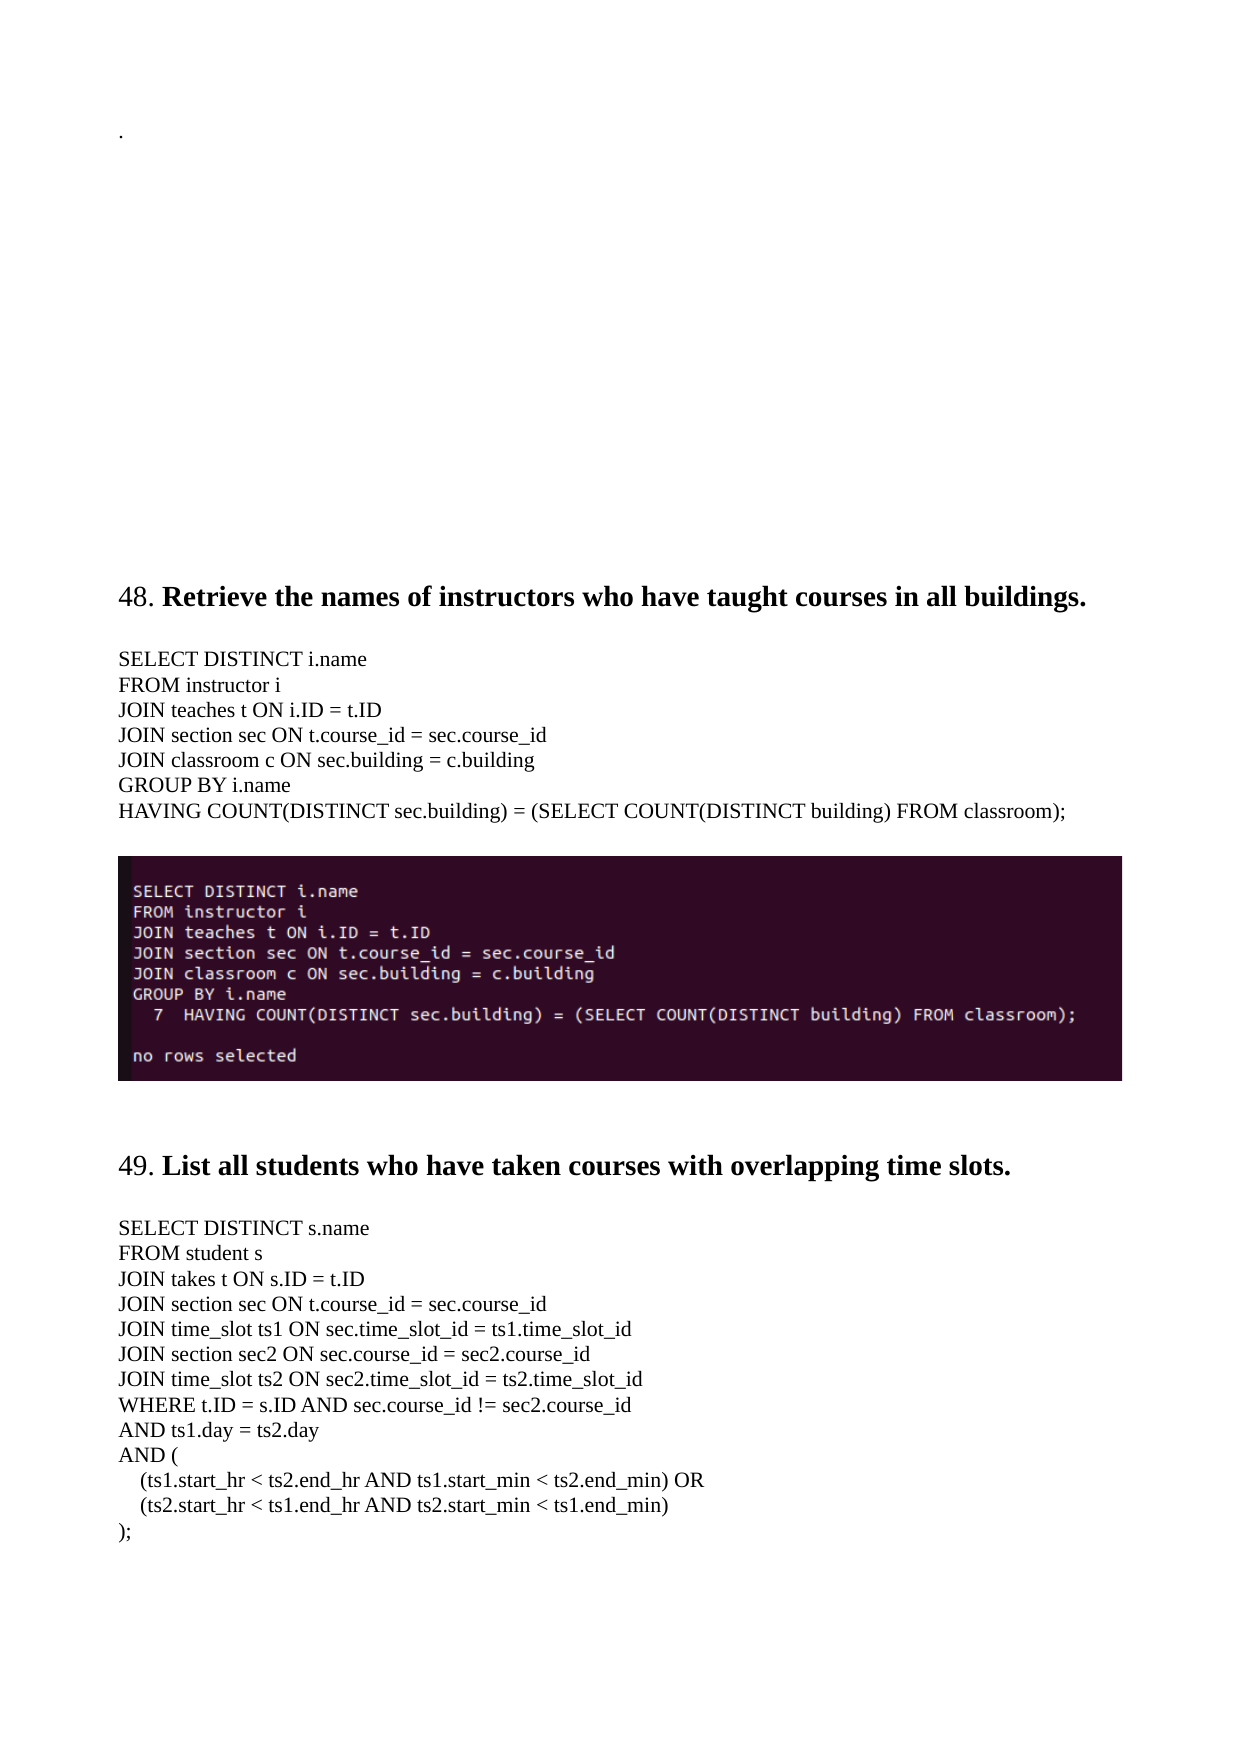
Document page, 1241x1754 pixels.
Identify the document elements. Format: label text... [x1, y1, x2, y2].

text JOIN section sec ON t.course_id = sec.course_id [118, 722, 1122, 747]
picture [118, 856, 1123, 1081]
text FROM student s [118, 1240, 1122, 1266]
text AND ts1.day = ts2.day [118, 1417, 1122, 1442]
text HAVING COUNT(DISTINCT sec.building) = (SELECT COUNT(DISTINCT building) FROM classroom); [118, 798, 1122, 823]
text WHERE t.ID = s.ID AND sec.course_id != sec2.course_id [118, 1392, 1122, 1417]
text SELECT DISTINCT i.name [118, 646, 1122, 672]
text (ts2.start_hr < ts1.end_hr AND ts2.start_min < ts1.end_min) [118, 1492, 1122, 1518]
text JOIN section sec ON t.course_id = sec.course_id [118, 1291, 1122, 1316]
text ); [118, 1518, 1122, 1543]
text FROM instructor i [118, 672, 1122, 697]
text . [118, 118, 1122, 143]
text JOIN teaches t ON i.ID = t.ID [118, 697, 1122, 722]
text SELECT DISTINCT s.name [118, 1215, 1122, 1240]
text JOIN time_slot ts1 ON sec.time_slot_id = ts1.time_slot_id [118, 1316, 1122, 1341]
text JOIN classroom c ON sec.building = c.building [118, 747, 1122, 772]
text (ts1.start_hr < ts2.end_hr AND ts1.start_min < ts2.end_min) OR [118, 1467, 1122, 1492]
text GROUP BY i.name [118, 772, 1122, 798]
text 49. List all students who have taken courses with overlapping time slots. [118, 1148, 1122, 1182]
text JOIN takes t ON s.ID = t.ID [118, 1266, 1122, 1291]
text 48. Retrieve the names of instructors who have taught courses in all buildings. [118, 579, 1122, 613]
text JOIN section sec2 ON sec.course_id = sec2.course_id [118, 1341, 1122, 1366]
text AND ( [118, 1442, 1122, 1467]
text JOIN time_slot ts2 ON sec2.time_slot_id = ts2.time_slot_id [118, 1366, 1122, 1392]
